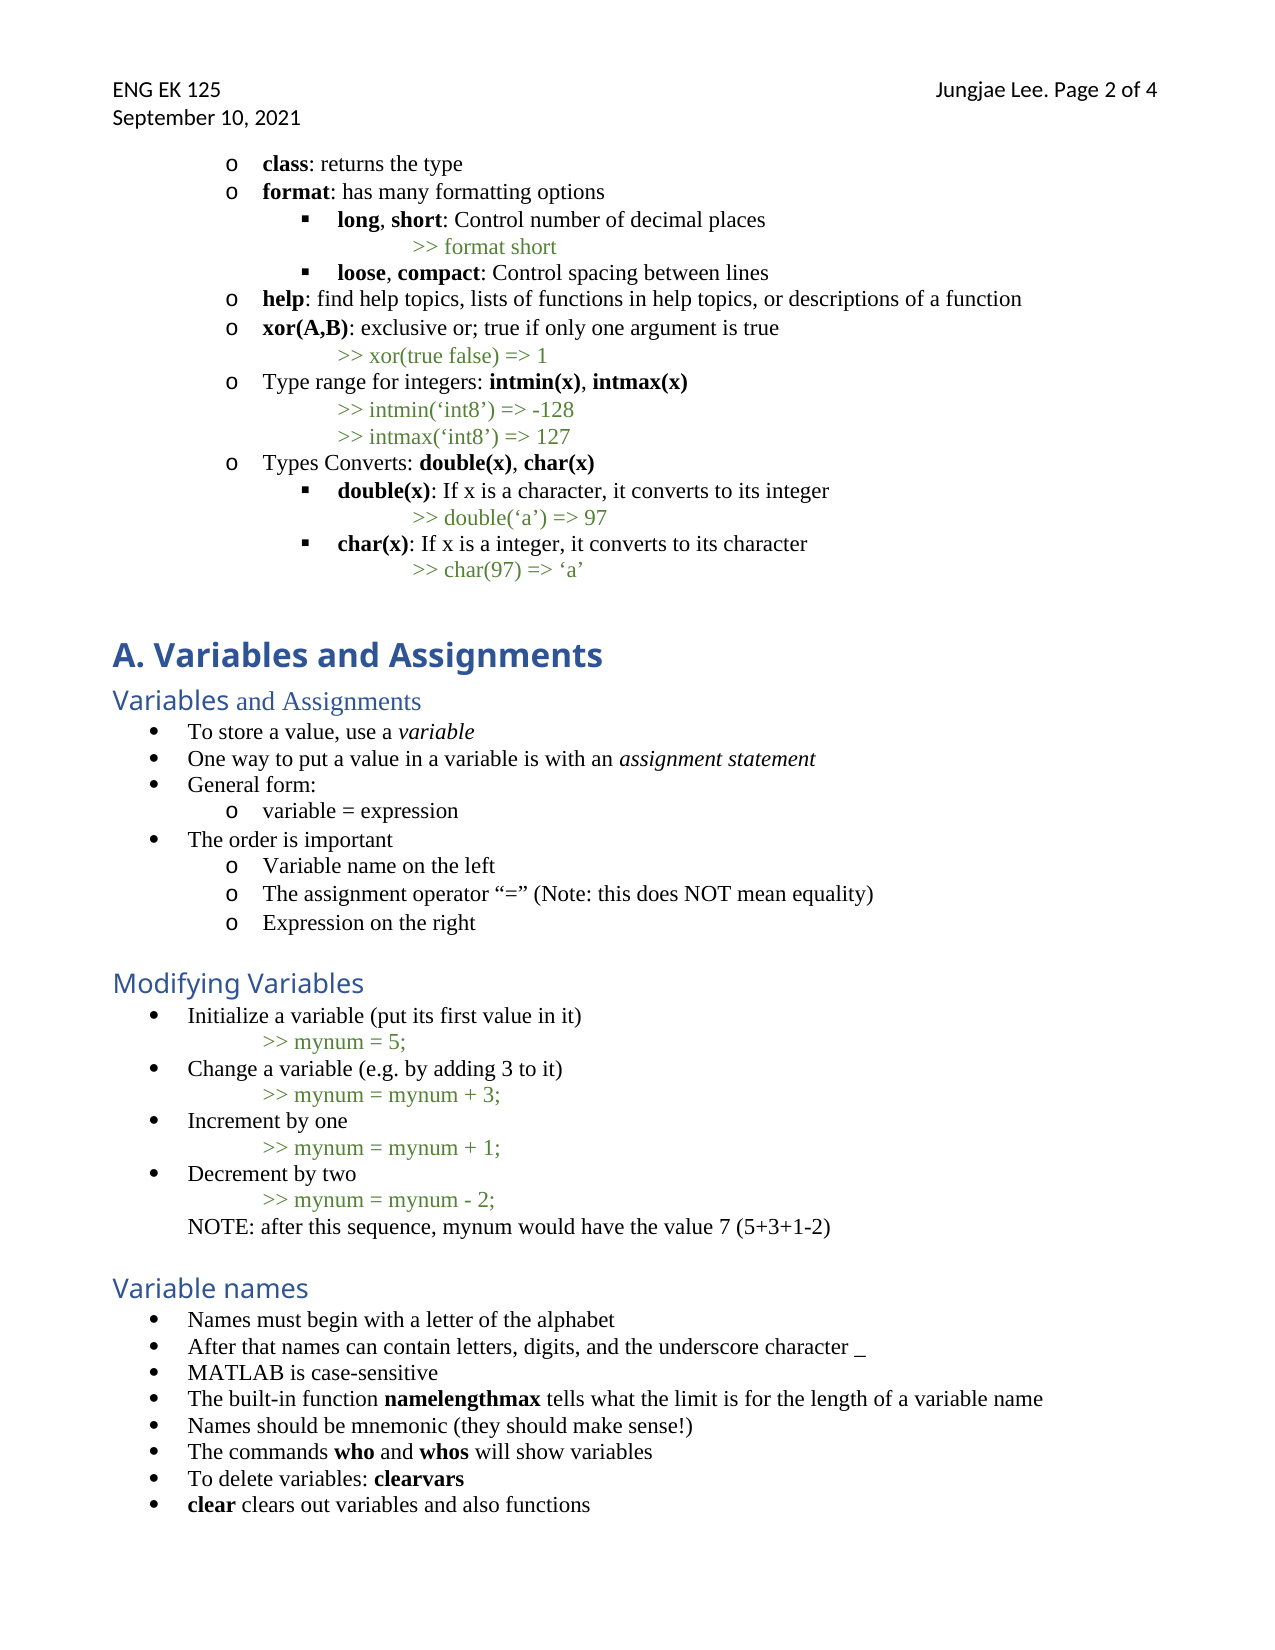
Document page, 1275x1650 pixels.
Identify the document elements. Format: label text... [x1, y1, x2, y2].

list Increment by one [150, 1107, 1162, 1134]
subtitle Variable names [112, 1269, 1162, 1306]
list One way to put a value in a variable is with an assignment statement [150, 745, 1162, 771]
list General form: [150, 771, 1162, 797]
list xor(A,B): exclusive or; true if only one argument is true [225, 314, 1162, 342]
list class: returns the type [225, 150, 1162, 178]
list >> mynum = mynum + 1; [262, 1134, 1162, 1160]
list Types Converts: double(x), char(x) [225, 449, 1162, 477]
list >> mynum = mynum - 2; [262, 1186, 1162, 1213]
list Change a variable (e.g. by adding 3 to it) [150, 1054, 1162, 1081]
list double(x): If x is a character, it converts to its integer [300, 477, 1162, 504]
text NOTE: after this sequence, mynum would have the value 7 (5+3+1-2) [112, 1213, 1162, 1239]
list Names should be mnemonic (they should make sense!) [150, 1412, 1162, 1438]
list Variable name on the left [225, 852, 1162, 880]
list Decrement by two [150, 1160, 1162, 1186]
list variable = expression [225, 797, 1162, 826]
list char(x): If x is a integer, it converts to its character [300, 530, 1162, 557]
list >> char(97) => ‘a’ [412, 557, 1162, 583]
list clear clears out variables and also functions [150, 1491, 1162, 1517]
list loose, compact: Control spacing between lines [300, 259, 1162, 286]
list After that names can contain letters, digits, and the underscore character _ [150, 1333, 1162, 1359]
subtitle Modifying Variables [112, 965, 1162, 1002]
list The built-in function namelengthmax tells what the limit is for the length of a variable name [150, 1386, 1162, 1412]
list >> mynum = mynum + 3; [262, 1081, 1162, 1107]
subtitle A. Variables and Assignments [112, 632, 1162, 677]
list Names must begin with a letter of the alphabet [150, 1306, 1162, 1333]
list long, short: Control number of decimal places [300, 206, 1162, 233]
list MATLAB is case-sensitive [150, 1359, 1162, 1386]
list To store a value, use a variable [150, 718, 1162, 745]
list Initialize a variable (put its first value in it) [150, 1002, 1162, 1028]
list >> format short [412, 233, 1162, 259]
list The assignment operator “=” (Note: this does NOT mean equality) [225, 880, 1162, 908]
list Expression on the right [225, 908, 1162, 937]
list The order is important [150, 826, 1162, 852]
list >> intmin(‘int8’) => -128 [337, 397, 1162, 423]
list format: has many formatting options [225, 178, 1162, 206]
list The commands who and whos will show variables [150, 1438, 1162, 1464]
list >> mynum = 5; [262, 1028, 1162, 1054]
list To delete variables: clearvars [150, 1464, 1162, 1491]
list >> xor(true false) => 1 [337, 342, 1162, 368]
list >> double(‘a’) => 97 [412, 504, 1162, 530]
list Type range for integers: intmin(x), intmax(x) [225, 368, 1162, 397]
list >> intmax(‘int8’) => 127 [337, 423, 1162, 449]
list help: find help topics, lists of functions in help topics, or descriptions of a function [225, 286, 1162, 314]
subtitle Variables and Assignments [112, 682, 1162, 718]
